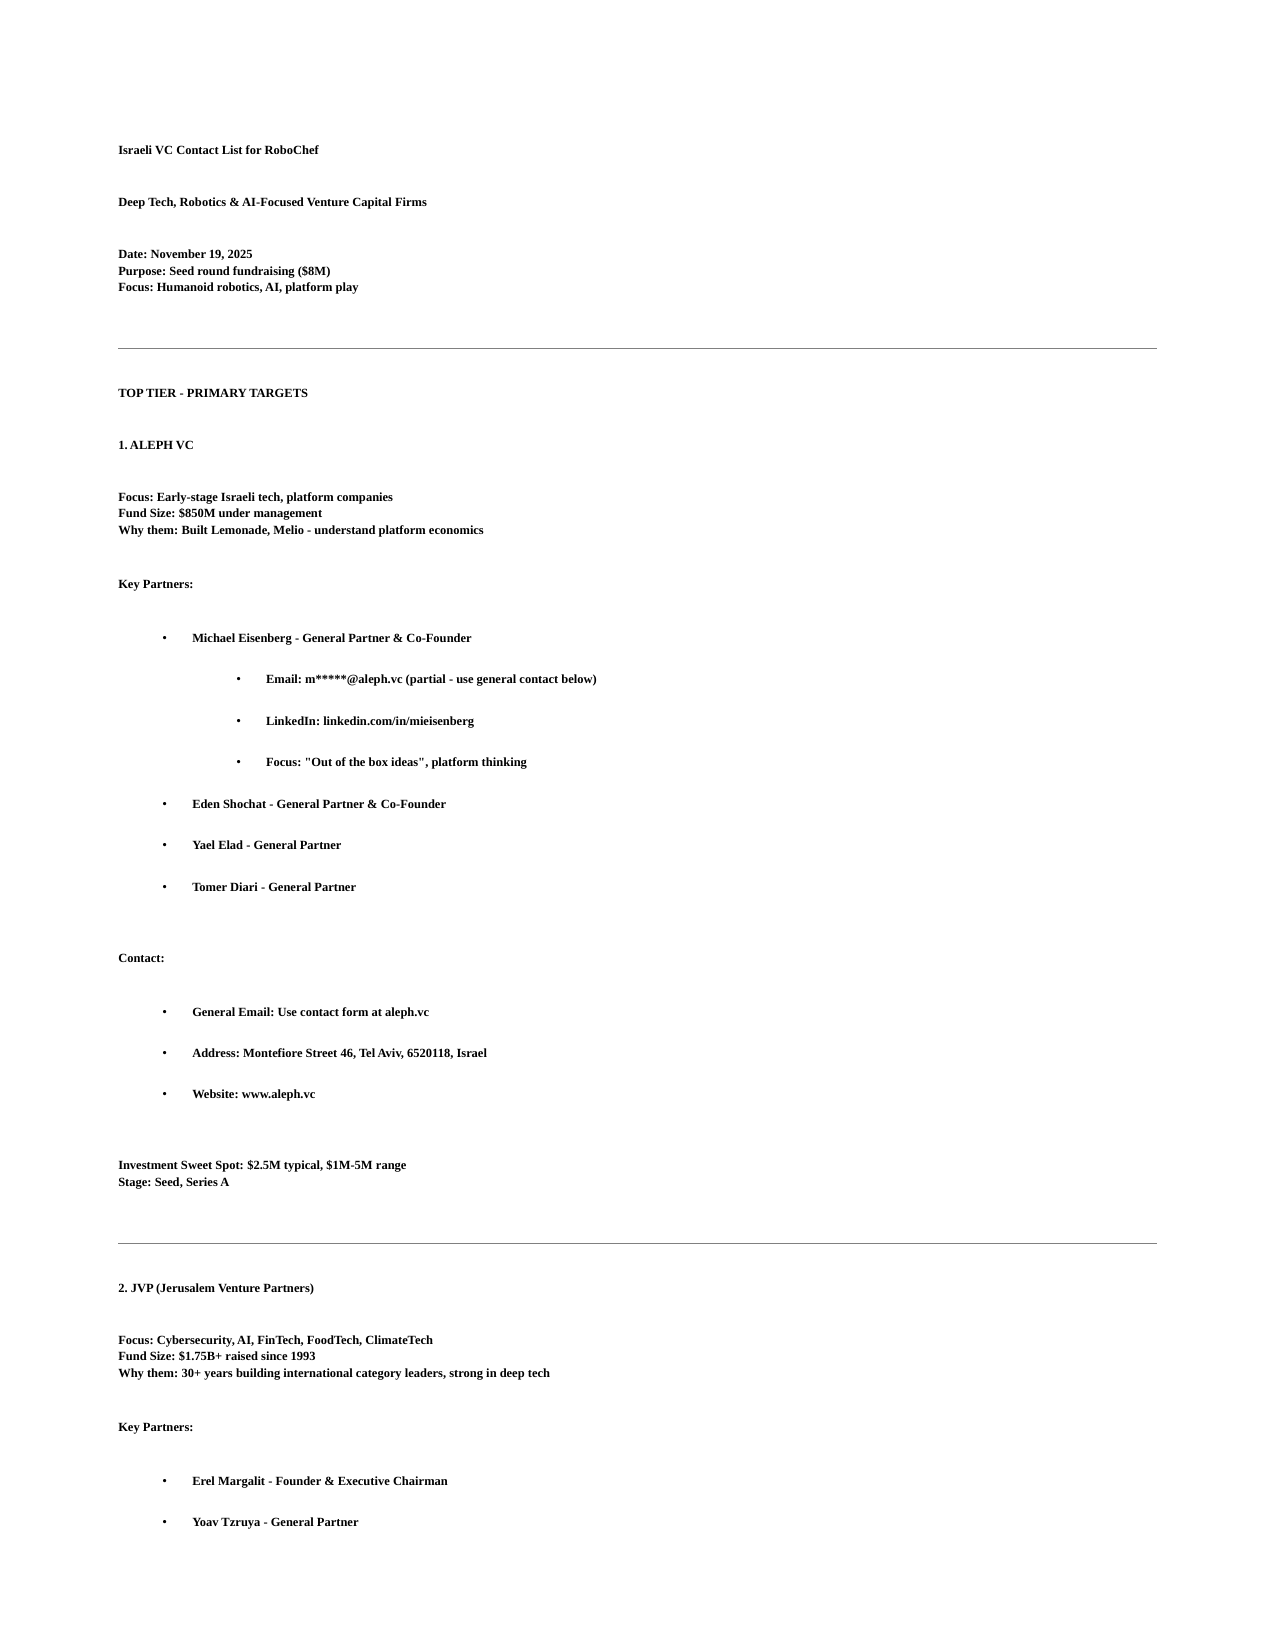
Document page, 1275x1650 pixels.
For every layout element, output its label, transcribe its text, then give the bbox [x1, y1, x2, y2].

list General Email: Use contact form at aleph.vc [162, 1004, 1157, 1019]
list Eden Shochat - General Partner & Co-Founder [162, 796, 1157, 811]
list Michael Eisenberg - General Partner & Co-Founder [162, 631, 1157, 645]
list LinkedIn: linkedin.com/in/mieisenberg [236, 713, 1157, 728]
text Contact: [118, 950, 1157, 965]
list Address: Montefiore Street 46, Tel Aviv, 6520118, Israel [162, 1046, 1157, 1060]
subtitle 2. JVP (Jerusalem Venture Partners) [118, 1281, 1157, 1295]
text Focus: Cybersecurity, AI, FinTech, FoodTech, ClimateTech Fund Size: $1.75B+ raised since 1993 Why them: 30+ years building international category leaders, strong in deep tech [118, 1333, 1157, 1380]
list Focus: "Out of the box ideas", platform thinking [236, 755, 1157, 769]
text Investment Sweet Spot: $2.5M typical, $1M-5M range Stage: Seed, Series A [118, 1158, 1157, 1189]
list Website: www.aleph.vc [162, 1087, 1157, 1102]
text Key Partners: [118, 577, 1157, 591]
text Focus: Early-stage Israeli tech, platform companies Fund Size: $850M under management Why them: Built Lemonade, Melio - understand platform economics [118, 490, 1157, 537]
list Email: m*****@aleph.vc (partial - use general contact below) [236, 672, 1157, 686]
list Erel Margalit - Founder & Executive Chairman [162, 1473, 1157, 1488]
subtitle 1. ALEPH VC [118, 438, 1157, 452]
list Tomer Diari - General Partner [162, 879, 1157, 894]
subtitle Deep Tech, Robotics & AI-Focused Venture Capital Firms [118, 195, 1157, 209]
list Yoav Tzruya - General Partner [162, 1515, 1157, 1529]
list Yael Elad - General Partner [162, 838, 1157, 852]
subtitle TOP TIER - PRIMARY TARGETS [118, 386, 1157, 400]
subtitle Israeli VC Contact List for RoboChef [118, 143, 1157, 157]
text Date: November 19, 2025 Purpose: Seed round fundraising ($8M) Focus: Humanoid robotics, AI, platform play [118, 247, 1157, 294]
text Key Partners: [118, 1419, 1157, 1434]
